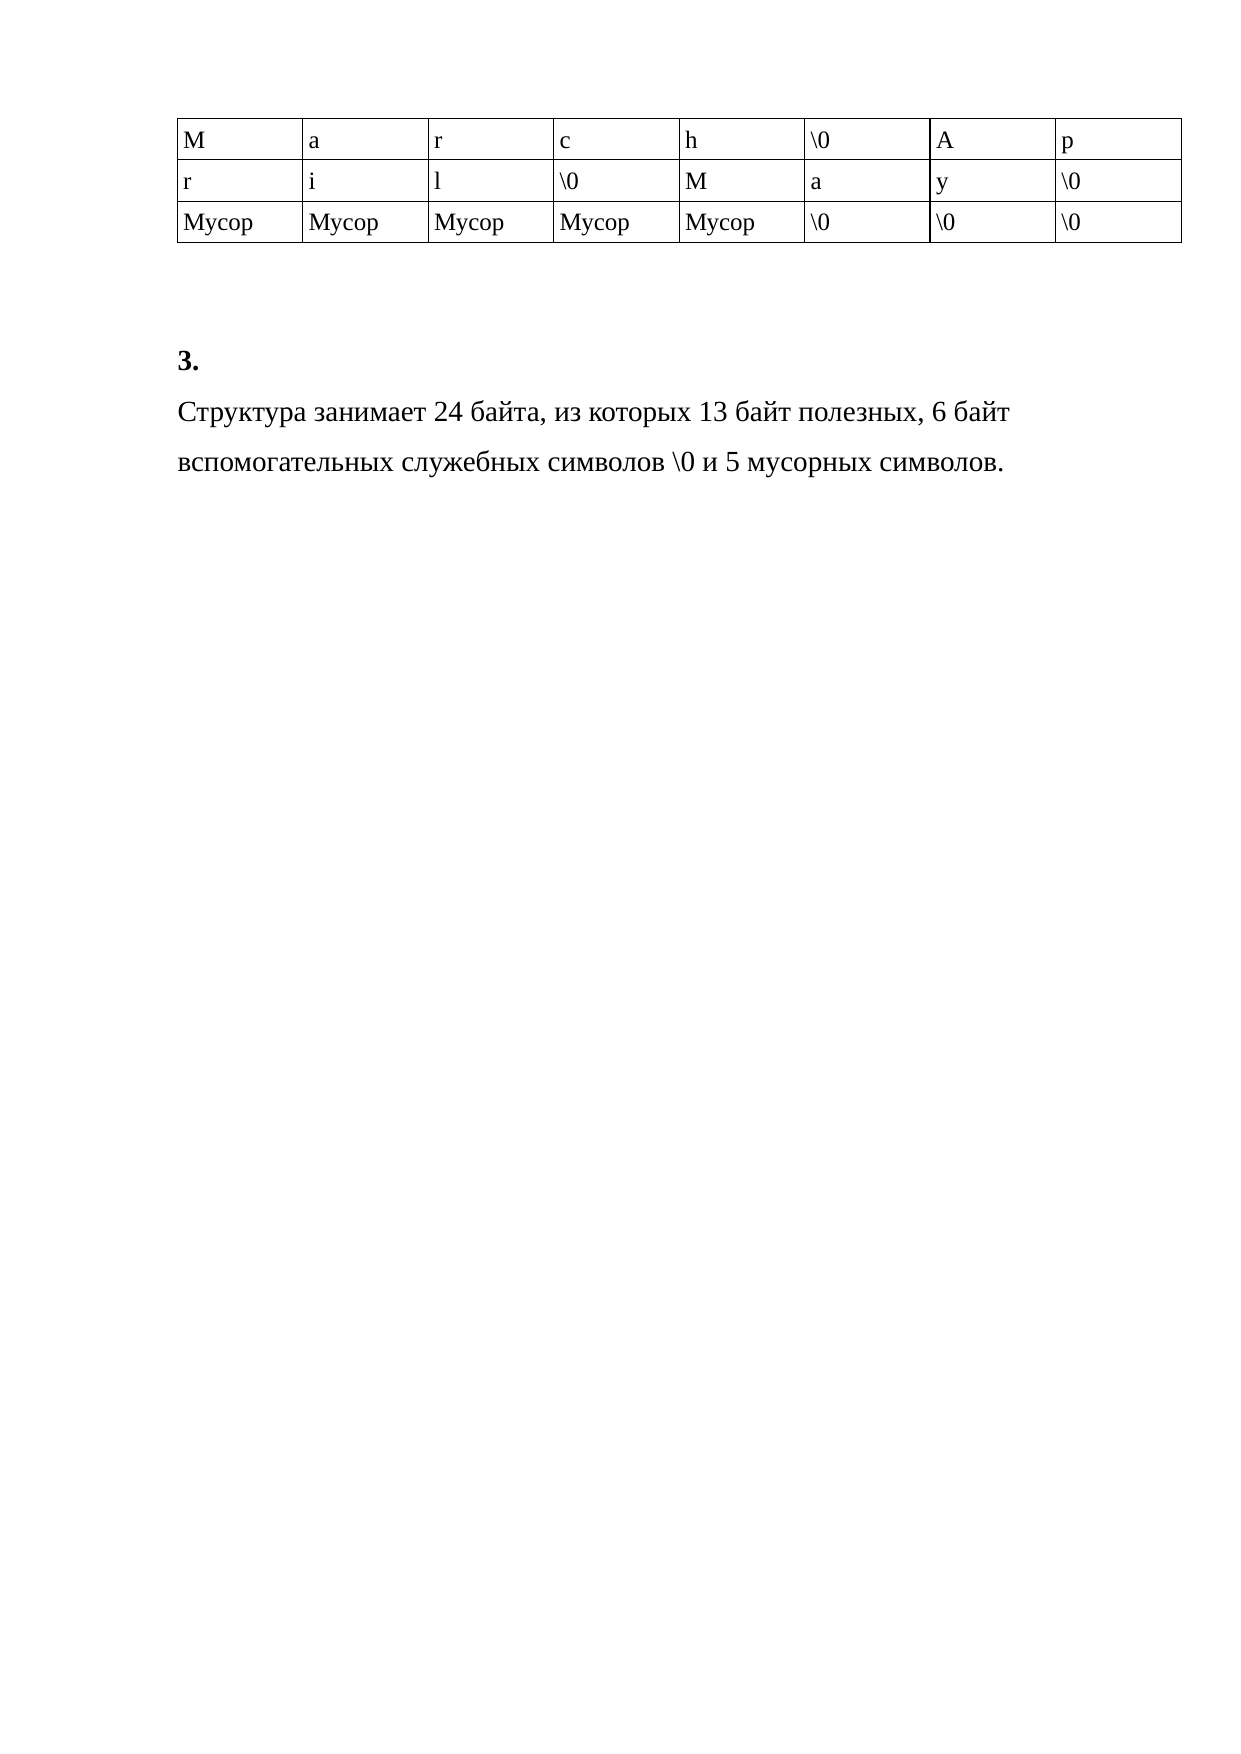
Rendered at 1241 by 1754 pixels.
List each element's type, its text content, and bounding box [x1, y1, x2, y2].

table_cell \0 [1056, 160, 1181, 201]
table_cell i [303, 160, 428, 201]
table_cell Мусор [680, 202, 804, 242]
table_header c [554, 119, 679, 159]
table_header a [303, 119, 428, 159]
table_cell Мусор [429, 202, 553, 242]
table_header p [1056, 119, 1181, 159]
table_cell Мусор [554, 202, 679, 242]
table_cell Мусор [178, 202, 302, 242]
table_cell \0 [1056, 202, 1181, 242]
table_header M [178, 119, 302, 159]
table_cell \0 [554, 160, 679, 201]
table_header A [931, 119, 1055, 159]
table_cell y [931, 160, 1055, 201]
table_cell a [805, 160, 929, 201]
table_header \0 [805, 119, 929, 159]
table_header r [429, 119, 553, 159]
table_cell \0 [931, 202, 1055, 242]
table_cell l [429, 160, 553, 201]
table_cell Мусор [303, 202, 428, 242]
table_cell r [178, 160, 302, 201]
text Структура занимает 24 байта, из которых 13 байт полезных, 6 байт вспомогательных служебных символов \0 и 5 мусорных символов. [177, 394, 1181, 478]
table_cell \0 [805, 202, 929, 242]
text 3. [177, 343, 1181, 377]
table_cell M [680, 160, 804, 201]
table_header h [680, 119, 804, 159]
